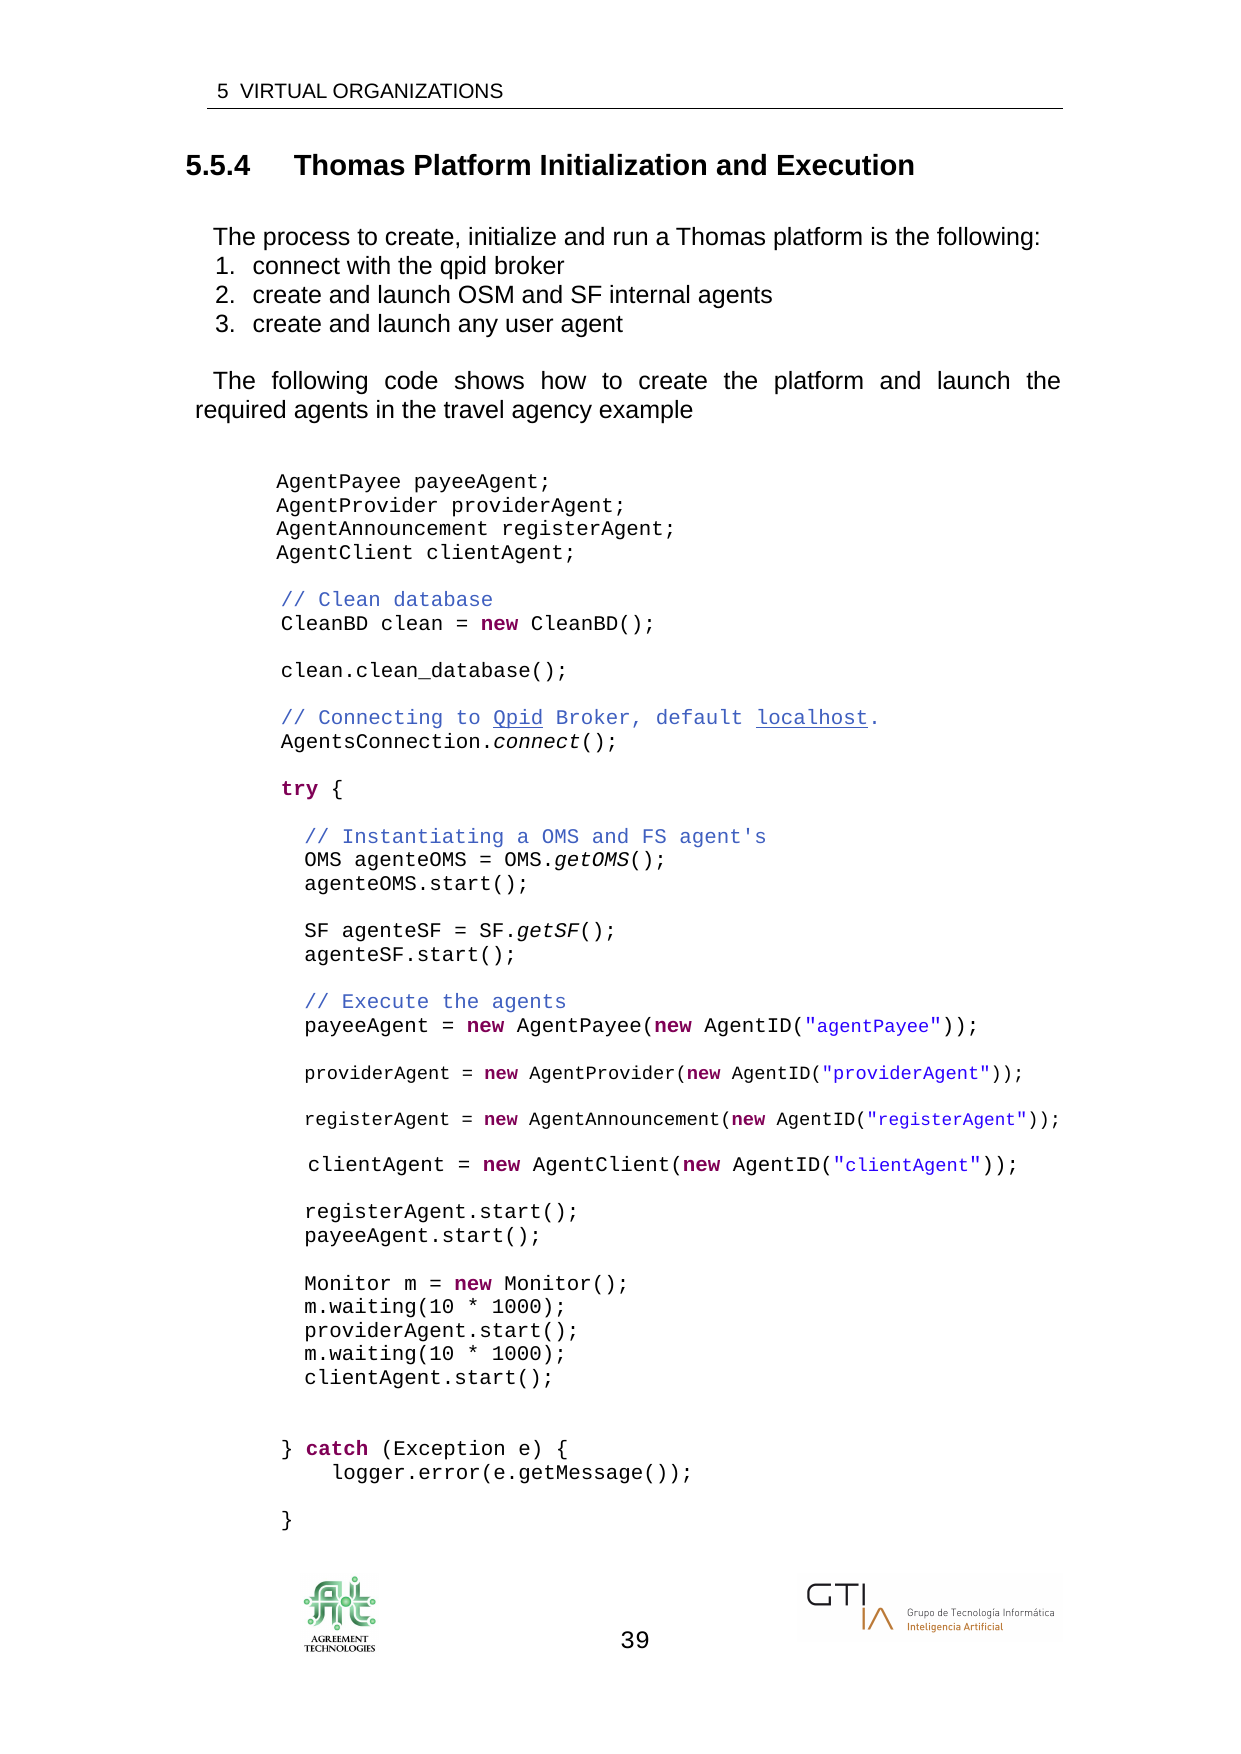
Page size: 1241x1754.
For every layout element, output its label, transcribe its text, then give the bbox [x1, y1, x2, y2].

text agenteOMS.start(); [180, 873, 1063, 897]
text SF agenteSF = SF.getSF(); [180, 920, 1063, 944]
text m.waiting(10 * 1000); [180, 1343, 1063, 1367]
text agenteSF.start(); [180, 944, 1063, 967]
text Monitor m = new Monitor(); [180, 1272, 1063, 1296]
text clean.clean_database(); [207, 660, 1063, 684]
text } [207, 1509, 1063, 1533]
text clientAgent = new AgentClient(new AgentID("clientAgent")); [180, 1154, 1063, 1178]
text clientAgent.start(); [180, 1367, 1063, 1391]
text AgentPayee payeeAgent; [177, 471, 1063, 494]
text // Clean database [207, 589, 1063, 613]
text logger.error(e.getMessage()); [207, 1462, 1063, 1485]
subtitle Thomas Platform Initialization and Execution [177, 148, 1063, 181]
list create and launch OSM and SF internal agents [215, 280, 1063, 309]
text CleanBD clean = new CleanBD(); [207, 613, 1063, 636]
text m.waiting(10 * 1000); [180, 1296, 1063, 1320]
text // Instantiating a OMS and FS agent's [180, 826, 1063, 849]
text payeeAgent = new AgentPayee(new AgentID("agentPayee")); [180, 1015, 1063, 1038]
text // Execute the agents [180, 991, 1063, 1015]
list create and launch any user agent [215, 309, 1063, 337]
text registerAgent = new AgentAnnouncement(new AgentID("registerAgent")); [180, 1109, 1063, 1131]
text payeeAgent.start(); [180, 1225, 1063, 1249]
picture [797, 1573, 1063, 1642]
list connect with the qpid broker [215, 251, 1063, 280]
text providerAgent = new AgentProvider(new AgentID("providerAgent")); [180, 1062, 1063, 1086]
text AgentAnnouncement registerAgent; [177, 518, 1063, 542]
text registerAgent.start(); [180, 1202, 1063, 1225]
text // Connecting to Qpid Broker, default localhost. [207, 707, 1063, 731]
text The following code shows how to create the platform and launch the required agents in the travel agency example [195, 366, 1063, 424]
text try { [207, 778, 1063, 802]
text OMS agenteOMS = OMS.getOMS(); [180, 849, 1063, 873]
text AgentsConnection.connect(); [207, 731, 1063, 755]
text AgentClient clientAgent; [177, 542, 1063, 566]
text providerAgent.start(); [180, 1320, 1063, 1343]
text } catch (Exception e) { [207, 1438, 1063, 1462]
text AgentProvider providerAgent; [177, 494, 1063, 518]
picture [299, 1573, 380, 1657]
text The process to create, initialize and run a Thomas platform is the following: [195, 222, 1063, 251]
